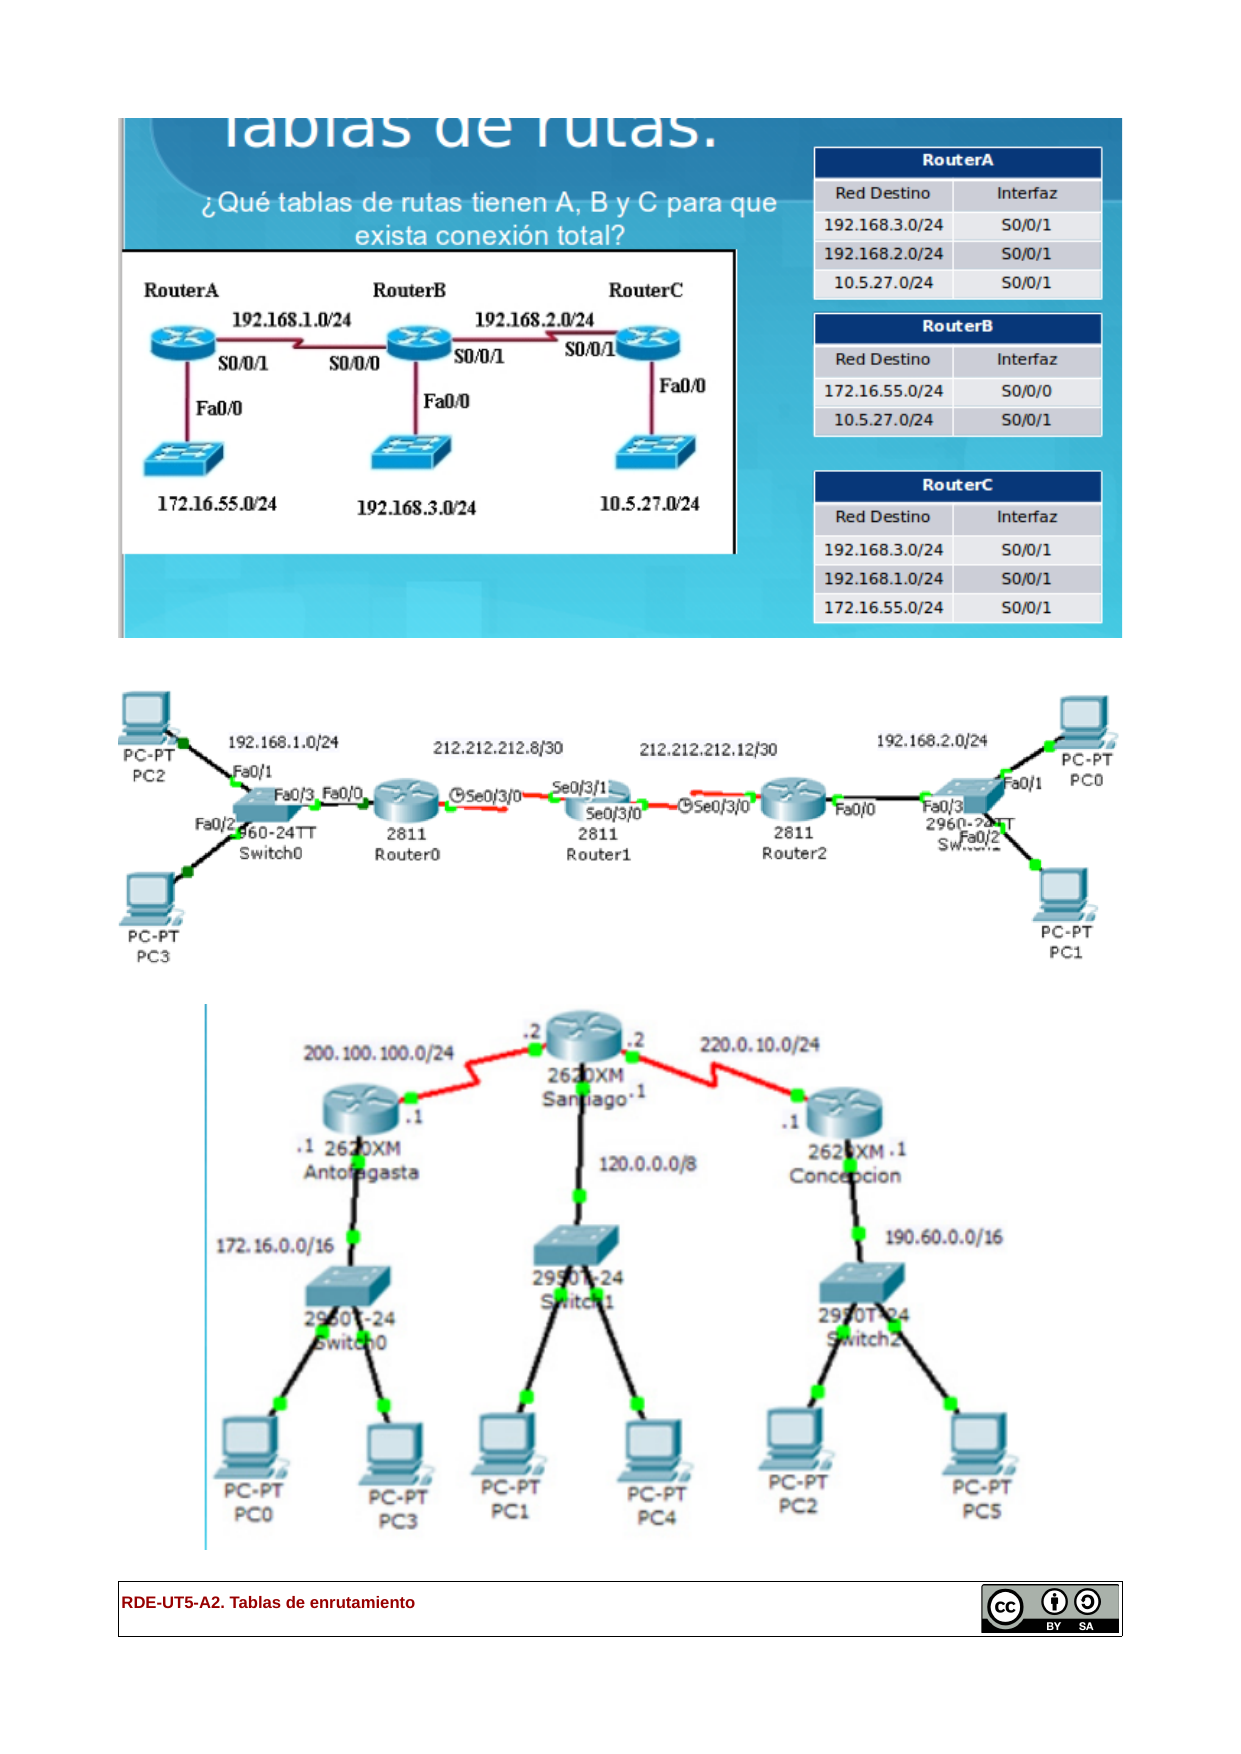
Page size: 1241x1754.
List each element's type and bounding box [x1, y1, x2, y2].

picture [118, 118, 1123, 638]
picture [204, 1004, 1036, 1550]
picture [118, 683, 1123, 966]
picture [981, 1584, 1119, 1633]
